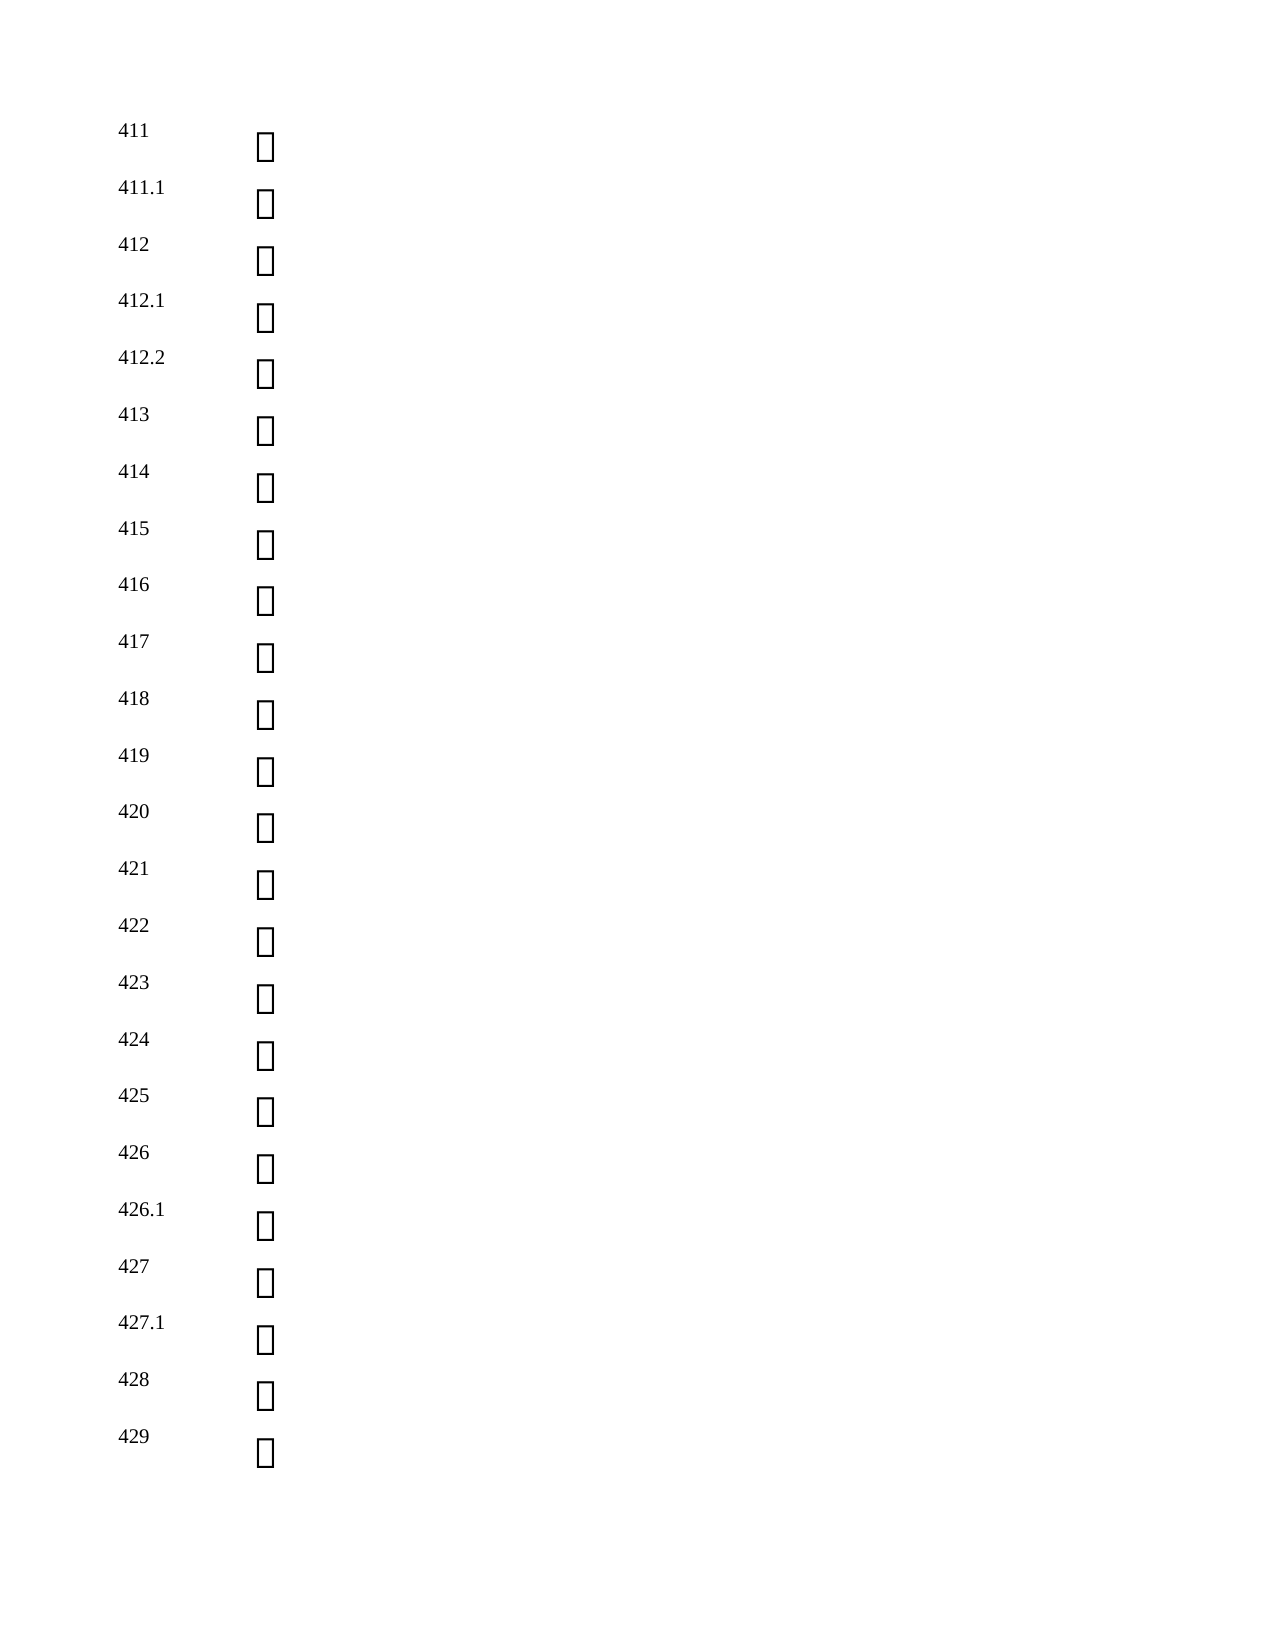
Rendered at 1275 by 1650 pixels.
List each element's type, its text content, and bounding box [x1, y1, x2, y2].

table_cell 411 [118, 118, 253, 175]
table_cell 𒜺 [253, 686, 466, 743]
table_cell 𒝃 [253, 1197, 466, 1253]
table_cell 423 [118, 970, 253, 1026]
table_cell 𒜾 [253, 913, 466, 970]
table_cell 411.1 [118, 175, 253, 232]
table_cell 422 [118, 913, 253, 970]
table_cell 𒜽 [253, 856, 466, 913]
table_cell 420 [118, 799, 253, 856]
table_cell 𒝇 [253, 1424, 466, 1481]
table_cell 𒜳 [253, 289, 466, 345]
table_cell 𒜷 [253, 516, 466, 572]
table_cell 𒜹 [253, 629, 466, 686]
table_cell 𒜿 [253, 970, 466, 1026]
table_cell 417 [118, 629, 253, 686]
table_cell 412 [118, 232, 253, 288]
table_cell 418 [118, 686, 253, 743]
table_cell 421 [118, 856, 253, 913]
table_cell 𒜵 [253, 402, 466, 459]
table_cell 𒜲 [253, 232, 466, 288]
table_cell 𒝁 [253, 1083, 466, 1140]
table_cell 412.1 [118, 289, 253, 345]
table_cell 𒝄 [253, 1254, 466, 1310]
table_cell 𒝂 [253, 1140, 466, 1197]
table_cell 𒝅 [253, 1310, 466, 1367]
table_cell 427.1 [118, 1310, 253, 1367]
table_cell 429 [118, 1424, 253, 1481]
table_cell 427 [118, 1254, 253, 1310]
table_cell 428 [118, 1367, 253, 1424]
table_cell 𒜴 [253, 345, 466, 402]
table_cell 426 [118, 1140, 253, 1197]
table_cell 𒜰 [253, 118, 466, 175]
table_cell 414 [118, 459, 253, 516]
table_cell 413 [118, 402, 253, 459]
table_cell 𒜼 [253, 799, 466, 856]
table_cell 𒝆 [253, 1367, 466, 1424]
table_cell 𒜱 [253, 175, 466, 232]
table_cell 426.1 [118, 1197, 253, 1253]
table_cell 𒜸 [253, 572, 466, 629]
table_cell 419 [118, 743, 253, 799]
table_cell 412.2 [118, 345, 253, 402]
table_cell 424 [118, 1026, 253, 1083]
table_cell 416 [118, 572, 253, 629]
table_cell 415 [118, 516, 253, 572]
table_cell 𒝀 [253, 1026, 466, 1083]
table_cell 425 [118, 1083, 253, 1140]
table_cell 𒜻 [253, 743, 466, 799]
table_cell 𒜶 [253, 459, 466, 516]
